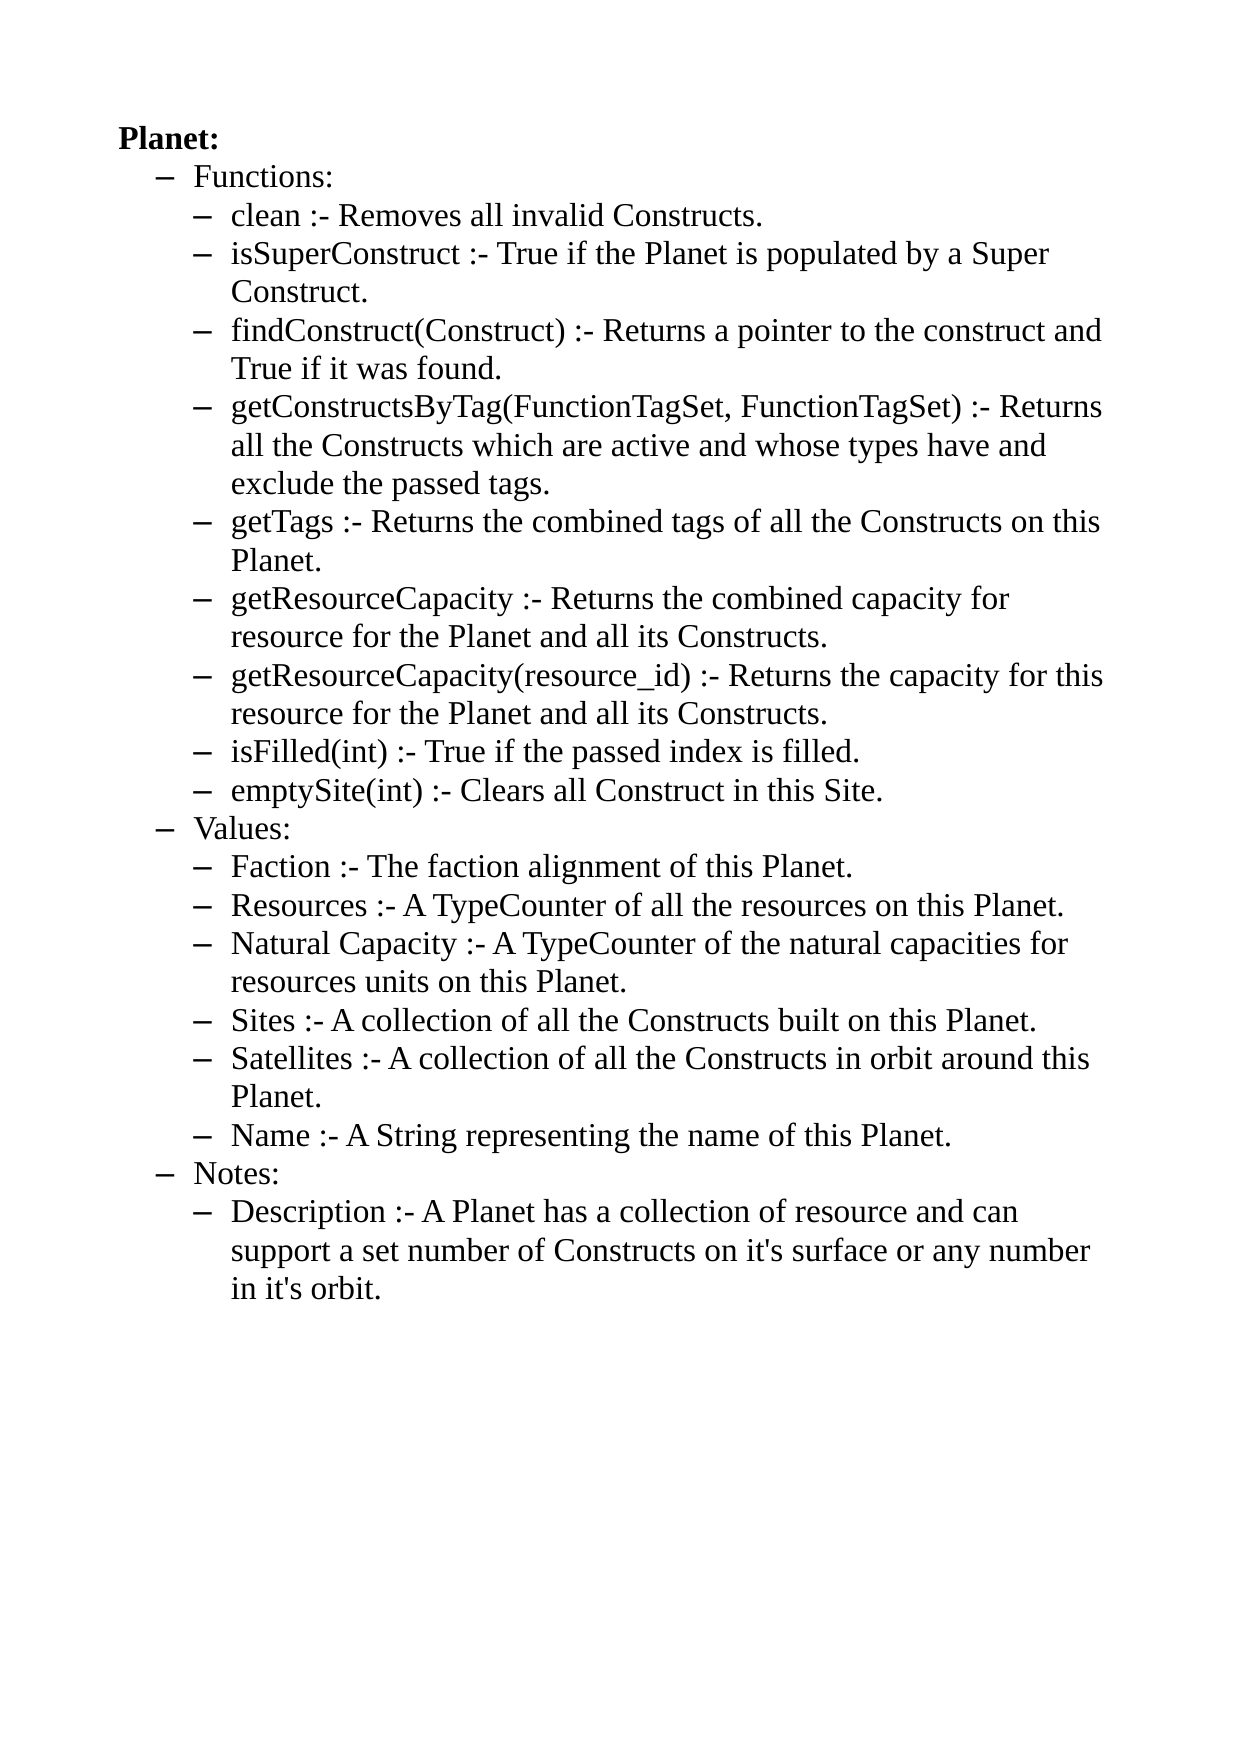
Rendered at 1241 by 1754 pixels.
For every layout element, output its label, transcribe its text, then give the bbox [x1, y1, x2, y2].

list Functions: [156, 156, 1122, 195]
list isFilled(int) :- True if the passed index is filled. [193, 731, 1122, 770]
list clean :- Removes all invalid Constructs. [193, 195, 1122, 233]
list Natural Capacity :- A TypeCounter of the natural capacities for resources units on this Planet. [193, 923, 1122, 1000]
list Values: [156, 808, 1122, 846]
list Notes: [156, 1153, 1122, 1191]
list findConstruct(Construct) :- Returns a pointer to the construct and True if it was found. [193, 310, 1122, 386]
list emptySite(int) :- Clears all Construct in this Site. [193, 770, 1122, 808]
list getTags :- Returns the combined tags of all the Constructs on this Planet. [193, 501, 1122, 578]
list Faction :- The faction alignment of this Planet. [193, 846, 1122, 885]
list Resources :- A TypeCounter of all the resources on this Planet. [193, 885, 1122, 923]
list getResourceCapacity :- Returns the combined capacity for resource for the Planet and all its Constructs. [193, 578, 1122, 655]
text Planet: [118, 118, 1122, 156]
list getResourceCapacity(resource_id) :- Returns the capacity for this resource for the Planet and all its Constructs. [193, 655, 1122, 731]
list Satellites :- A collection of all the Constructs in orbit around this Planet. [193, 1038, 1122, 1115]
list Sites :- A collection of all the Constructs built on this Planet. [193, 1000, 1122, 1038]
list Name :- A String representing the name of this Planet. [193, 1115, 1122, 1153]
list getConstructsByTag(FunctionTagSet, FunctionTagSet) :- Returns all the Constructs which are active and whose types have and exclude the passed tags. [193, 386, 1122, 501]
list isSuperConstruct :- True if the Planet is populated by a Super Construct. [193, 233, 1122, 310]
list Description :- A Planet has a collection of resource and can support a set number of Constructs on it's surface or any number in it's orbit. [193, 1191, 1122, 1306]
